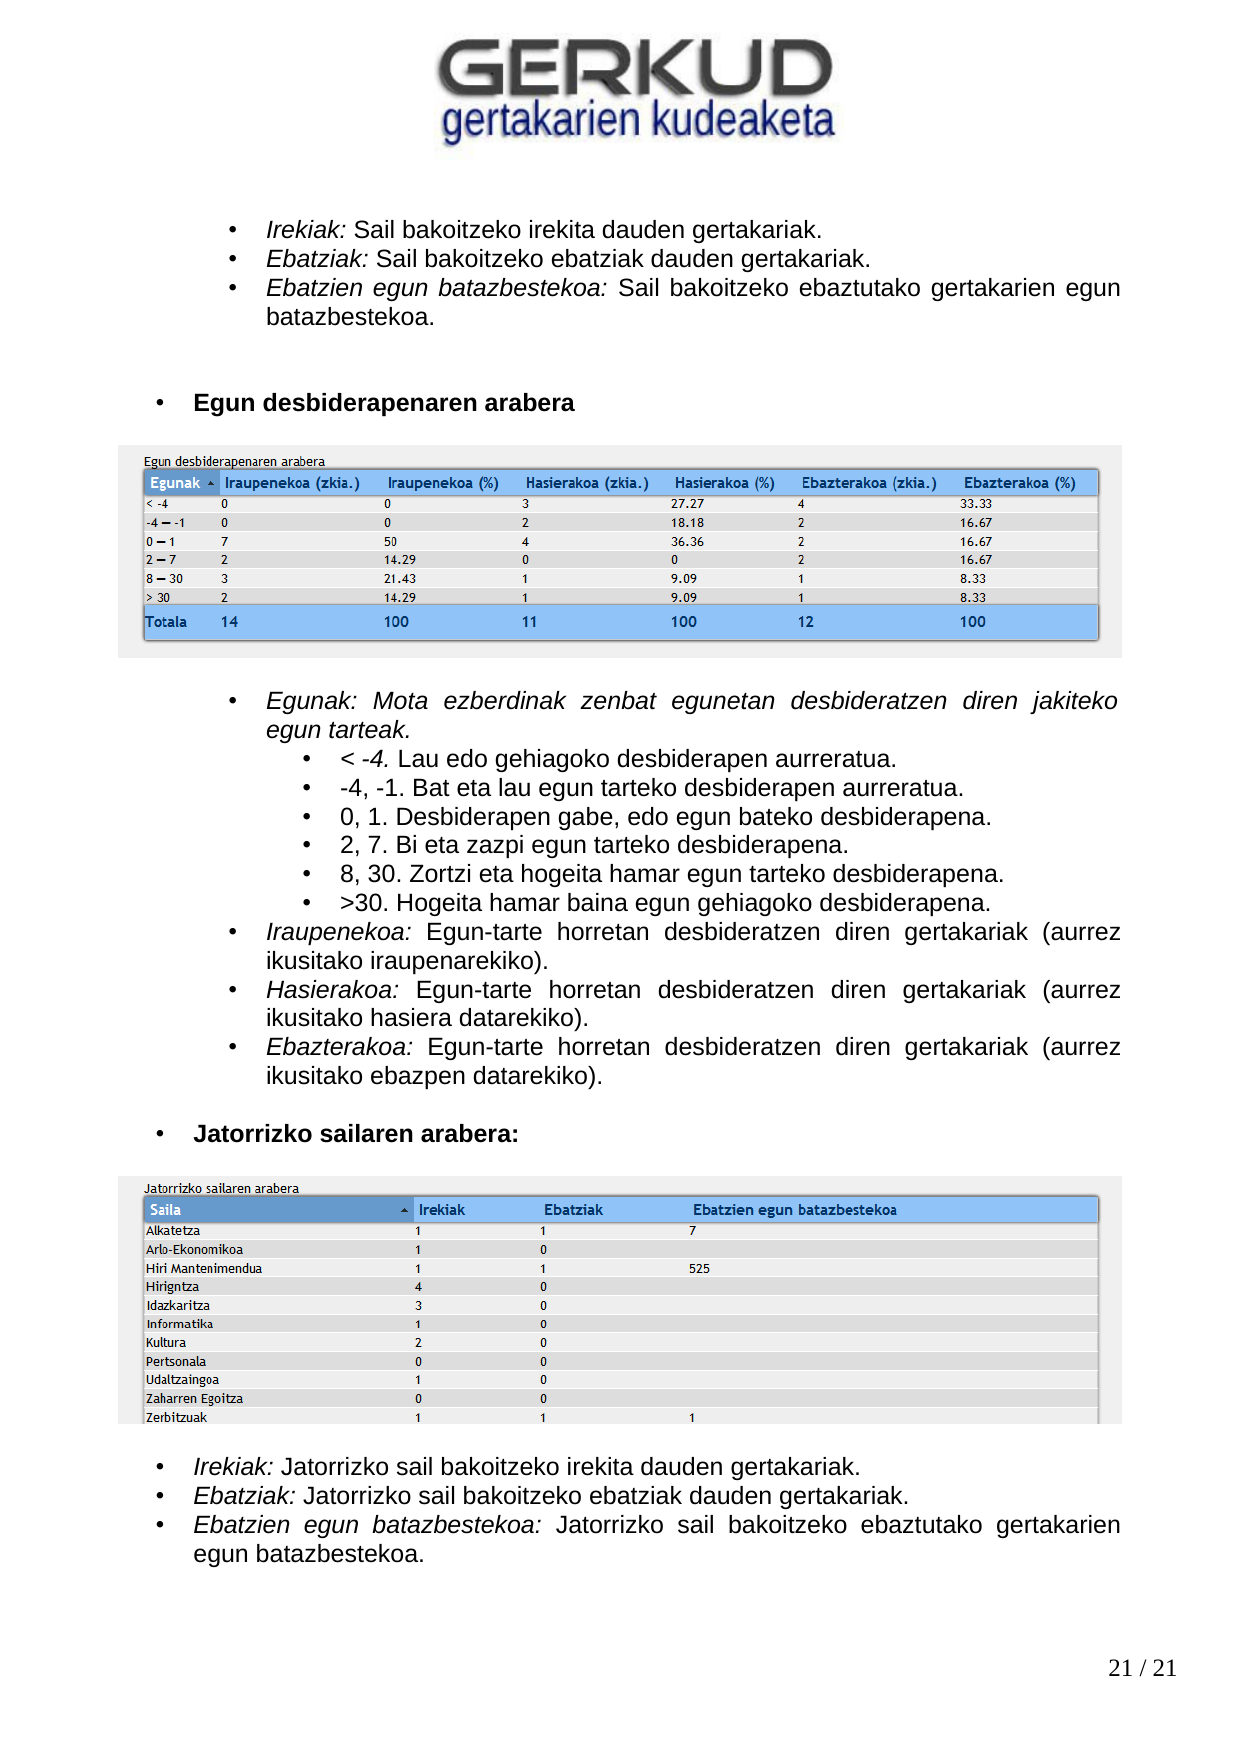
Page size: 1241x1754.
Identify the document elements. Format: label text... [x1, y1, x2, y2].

picture [434, 23, 844, 160]
list Ebatzien egun batazbestekoa: Sail bakoitzeko ebaztutako gertakarien egun batazbestekoa. [228, 273, 1122, 330]
list Ebatziak: Sail bakoitzeko ebatziak dauden gertakariak. [228, 244, 1122, 273]
list Egunak: Mota ezberdinak zenbat egunetan desbideratzen diren jakiteko egun tarteak. [228, 686, 1122, 744]
list Hasierakoa: Egun-tarte horretan desbideratzen diren gertakariak (aurrez ikusitako hasiera datarekiko). [228, 974, 1122, 1032]
list Irekiak: Sail bakoitzeko irekita dauden gertakariak. [228, 215, 1122, 244]
list < -4. Lau edo gehiagoko desbiderapen aurreratua. [302, 744, 1122, 773]
list Ebatzien egun batazbestekoa: Jatorrizko sail bakoitzeko ebaztutako gertakarien egun batazbestekoa. [156, 1510, 1122, 1567]
list Irekiak: Jatorrizko sail bakoitzeko irekita dauden gertakariak. [156, 1452, 1122, 1481]
list Jatorrizko sailaren arabera: [156, 1118, 1122, 1147]
list Ebatziak: Jatorrizko sail bakoitzeko ebatziak dauden gertakariak. [156, 1481, 1122, 1510]
picture [118, 445, 1123, 658]
list 2, 7. Bi eta zazpi egun tarteko desbiderapena. [302, 830, 1122, 859]
picture [118, 1176, 1123, 1424]
list Iraupenekoa: Egun-tarte horretan desbideratzen diren gertakariak (aurrez ikusitako iraupenarekiko). [228, 917, 1122, 974]
list Egun desbiderapenaren arabera [156, 388, 1122, 417]
list >30. Hogeita hamar baina egun gehiagoko desbiderapena. [302, 888, 1122, 917]
list Ebazterakoa: Egun-tarte horretan desbideratzen diren gertakariak (aurrez ikusitako ebazpen datarekiko). [228, 1032, 1122, 1090]
list -4, -1. Bat eta lau egun tarteko desbiderapen aurreratua. [302, 773, 1122, 802]
list 0, 1. Desbiderapen gabe, edo egun bateko desbiderapena. [302, 802, 1122, 830]
list 8, 30. Zortzi eta hogeita hamar egun tarteko desbiderapena. [302, 859, 1122, 888]
